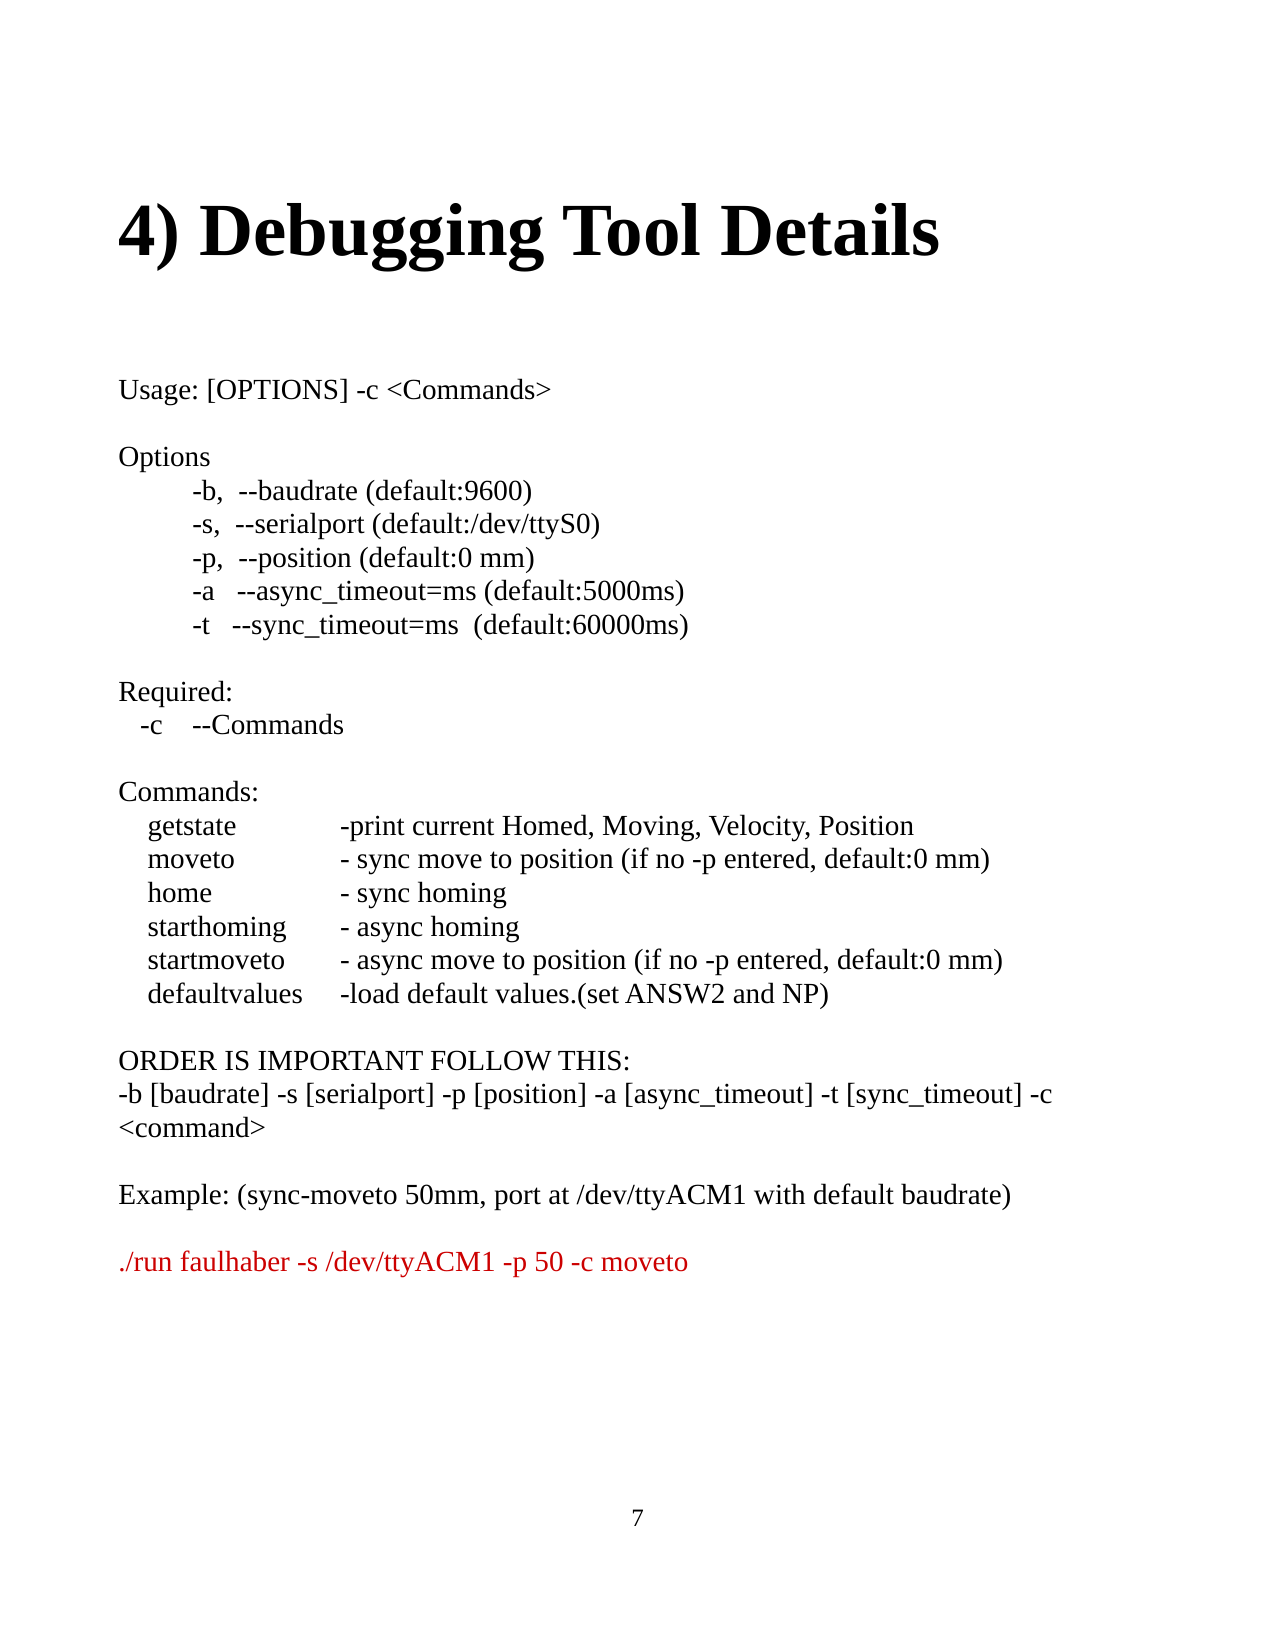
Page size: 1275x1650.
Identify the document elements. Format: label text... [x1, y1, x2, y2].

text -p, --position (default:0 mm) [118, 540, 1157, 573]
text moveto - sync move to position (if no -p entered, default:0 mm) [118, 842, 1157, 875]
text home - sync homing [118, 875, 1157, 909]
text Options [118, 439, 1157, 473]
text -s, --serialport (default:/dev/ttyS0) [118, 506, 1157, 540]
text -a --async_timeout=ms (default:5000ms) [118, 573, 1157, 607]
text startmoveto - async move to position (if no -p entered, default:0 mm) [118, 942, 1157, 976]
text ./run faulhaber -s /dev/ttyACM1 -p 50 -c moveto [118, 1244, 1157, 1278]
text -b [baudrate] -s [serialport] -p [position] -a [async_timeout] -t [sync_timeout] -c <command> [118, 1076, 1157, 1143]
text -b, --baudrate (default:9600) [118, 473, 1157, 506]
text Required: [118, 674, 1157, 707]
text Example: (sync-moveto 50mm, port at /dev/ttyACM1 with default baudrate) [118, 1177, 1157, 1211]
text starthoming - async homing [118, 909, 1157, 942]
text -t --sync_timeout=ms (default:60000ms) [118, 607, 1157, 640]
text getstate -print current Homed, Moving, Velocity, Position [118, 808, 1157, 842]
text Commands: [118, 774, 1157, 808]
text -c --Commands [118, 707, 1157, 741]
text Usage: [OPTIONS] -c <Commands> [118, 372, 1157, 406]
text defaultvalues -load default values.(set ANSW2 and NP) [118, 976, 1157, 1009]
text ORDER IS IMPORTANT FOLLOW THIS: [118, 1043, 1157, 1076]
text 4) Debugging Tool Details [118, 185, 1157, 271]
